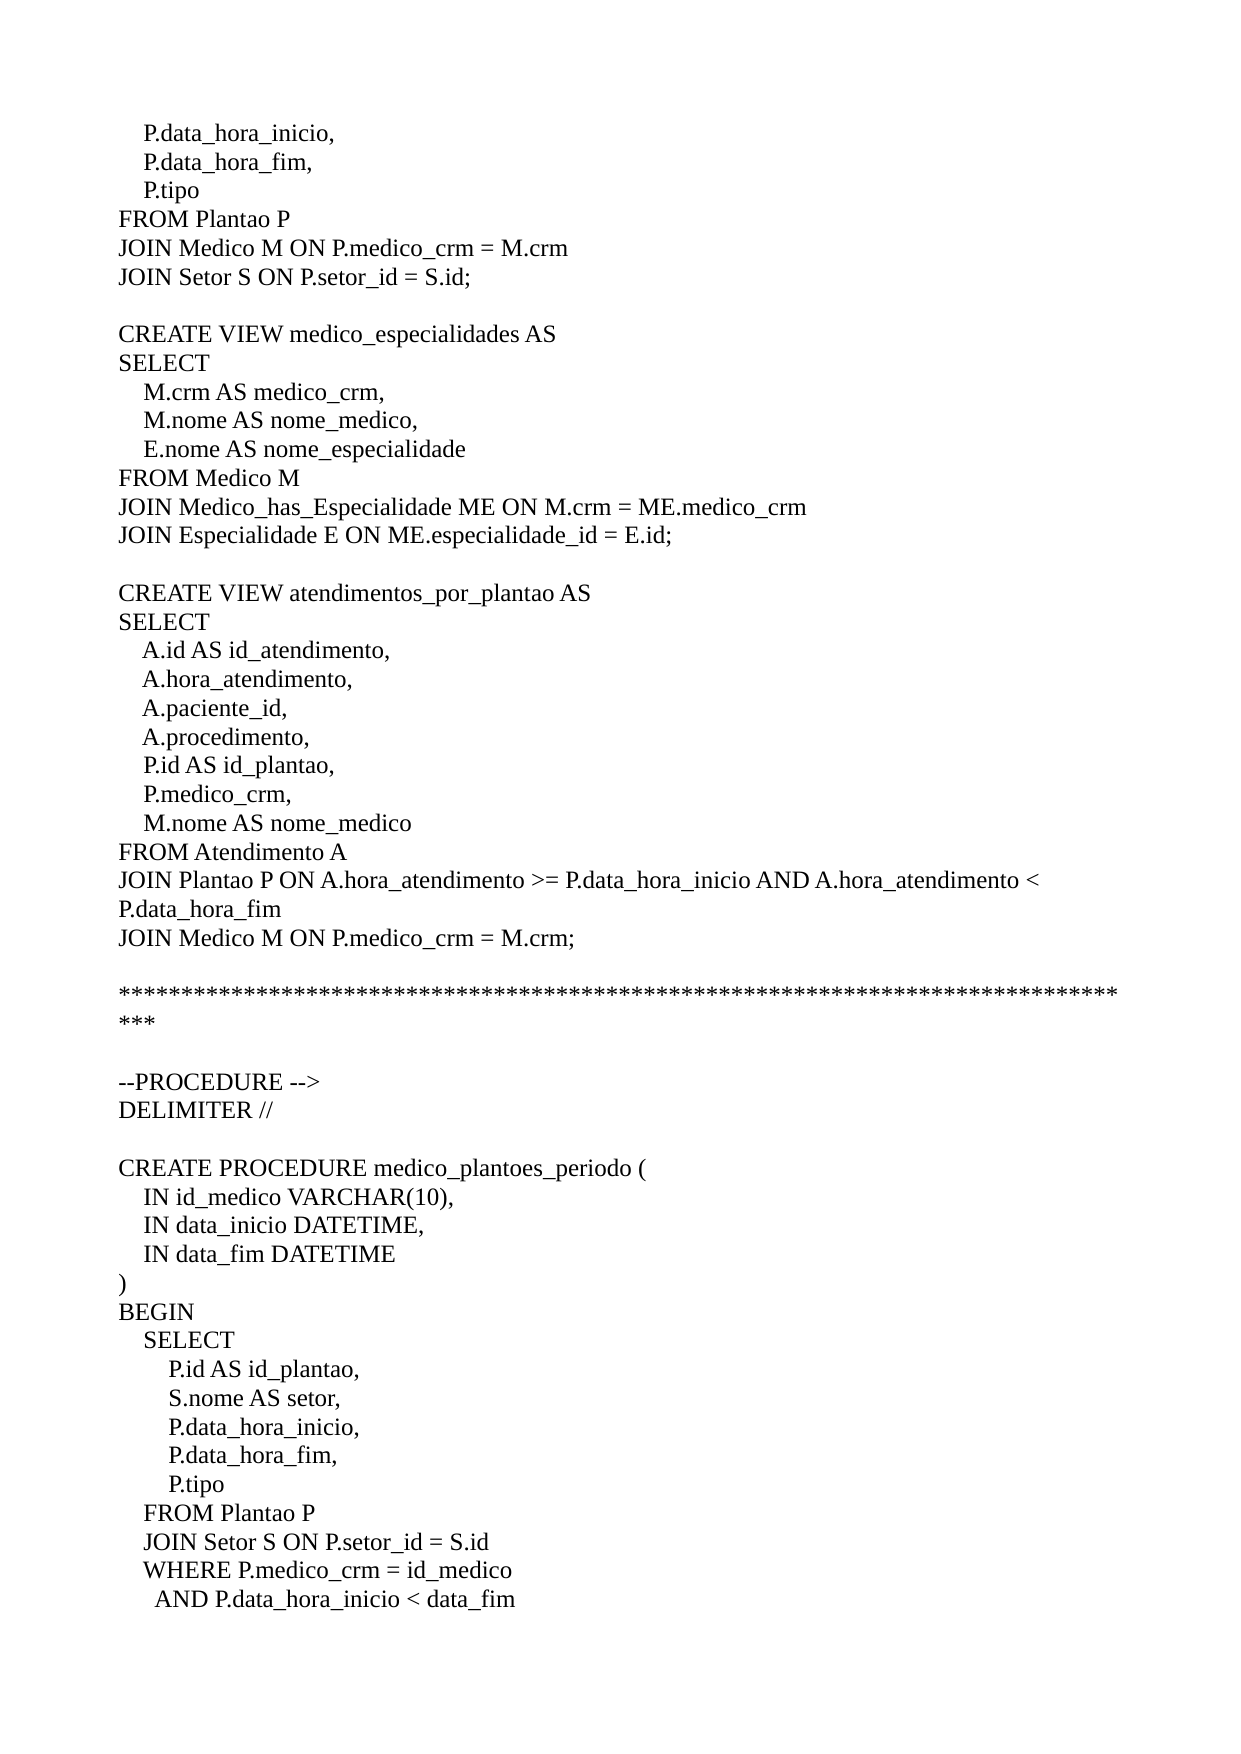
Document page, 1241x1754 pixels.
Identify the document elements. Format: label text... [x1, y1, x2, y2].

text FROM Plantao P [118, 1498, 1122, 1527]
text IN id_medico VARCHAR(10), [118, 1182, 1122, 1211]
text JOIN Medico M ON P.medico_crm = M.crm [118, 233, 1122, 262]
text JOIN Plantao P ON A.hora_atendimento >= P.data_hora_inicio AND A.hora_atendimento < P.data_hora_fim [118, 866, 1122, 923]
text *********************************************************************************** [118, 981, 1122, 1038]
text IN data_inicio DATETIME, [118, 1211, 1122, 1239]
text BEGIN [118, 1297, 1122, 1326]
text AND P.data_hora_inicio < data_fim [118, 1584, 1122, 1613]
text CREATE VIEW atendimentos_por_plantao AS [118, 578, 1122, 607]
text S.nome AS setor, [118, 1383, 1122, 1412]
text P.id AS id_plantao, [118, 1354, 1122, 1383]
text ) [118, 1268, 1122, 1297]
text M.nome AS nome_medico [118, 808, 1122, 837]
text P.data_hora_fim, [118, 147, 1122, 176]
text IN data_fim DATETIME [118, 1239, 1122, 1268]
text SELECT [118, 348, 1122, 377]
text A.hora_atendimento, [118, 664, 1122, 693]
text JOIN Medico M ON P.medico_crm = M.crm; [118, 923, 1122, 952]
text P.medico_crm, [118, 779, 1122, 808]
text A.paciente_id, [118, 693, 1122, 722]
text JOIN Especialidade E ON ME.especialidade_id = E.id; [118, 521, 1122, 549]
text CREATE PROCEDURE medico_plantoes_periodo ( [118, 1153, 1122, 1182]
text FROM Atendimento A [118, 837, 1122, 866]
text WHERE P.medico_crm = id_medico [118, 1556, 1122, 1584]
text CREATE VIEW medico_especialidades AS [118, 319, 1122, 348]
text A.procedimento, [118, 722, 1122, 751]
text --PROCEDURE --> [118, 1067, 1122, 1096]
text P.data_hora_inicio, [118, 118, 1122, 147]
text SELECT [118, 1326, 1122, 1354]
text SELECT [118, 607, 1122, 636]
text JOIN Setor S ON P.setor_id = S.id; [118, 262, 1122, 291]
text M.nome AS nome_medico, [118, 406, 1122, 434]
text P.tipo [118, 176, 1122, 204]
text P.tipo [118, 1469, 1122, 1498]
text FROM Plantao P [118, 204, 1122, 233]
text P.data_hora_fim, [118, 1441, 1122, 1469]
text FROM Medico M [118, 463, 1122, 492]
text A.id AS id_atendimento, [118, 636, 1122, 664]
text P.data_hora_inicio, [118, 1412, 1122, 1441]
text DELIMITER // [118, 1096, 1122, 1124]
text JOIN Setor S ON P.setor_id = S.id [118, 1527, 1122, 1556]
text JOIN Medico_has_Especialidade ME ON M.crm = ME.medico_crm [118, 492, 1122, 521]
text E.nome AS nome_especialidade [118, 434, 1122, 463]
text P.id AS id_plantao, [118, 751, 1122, 779]
text M.crm AS medico_crm, [118, 377, 1122, 406]
